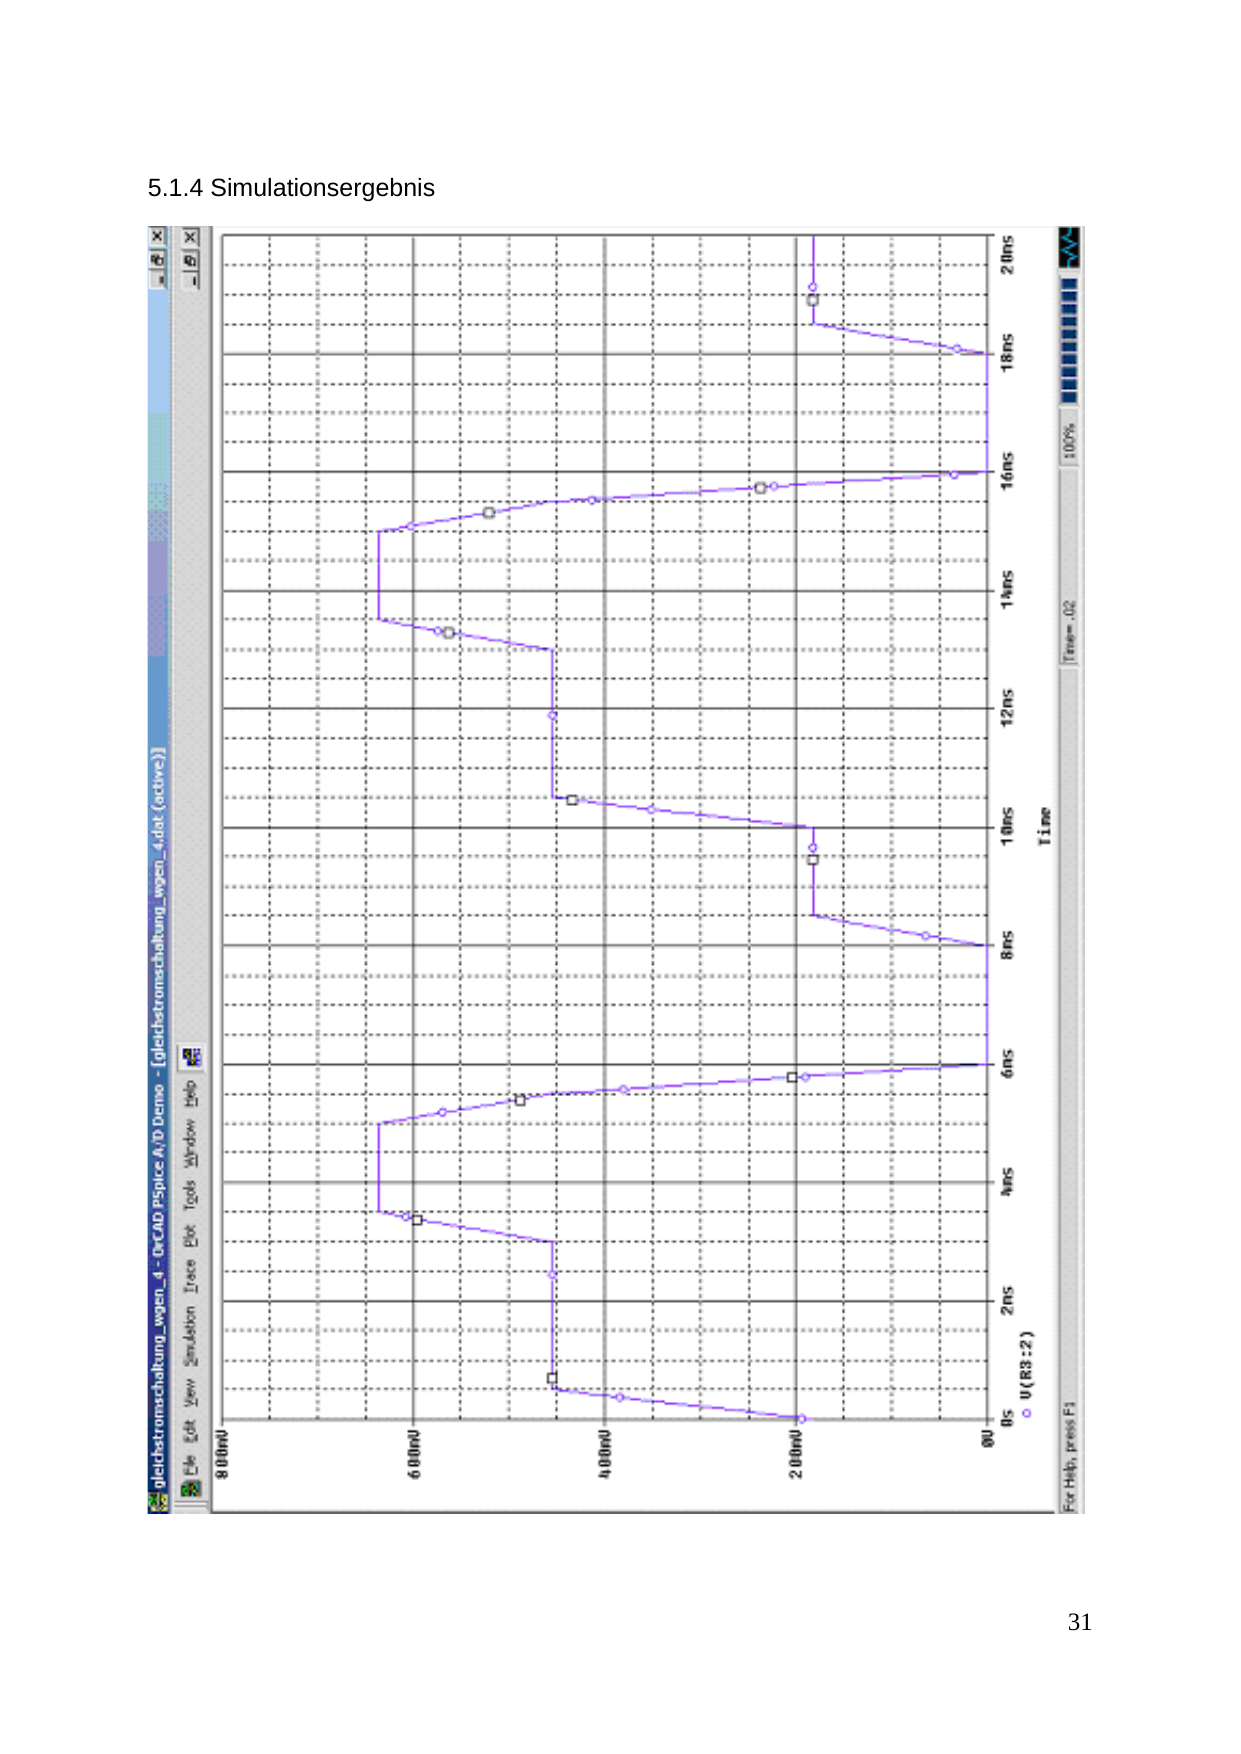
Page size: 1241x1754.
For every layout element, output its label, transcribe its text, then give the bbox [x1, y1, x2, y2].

subtitle 5.1.4 Simulationsergebnis [148, 173, 1093, 201]
picture [147, 226, 1085, 1514]
